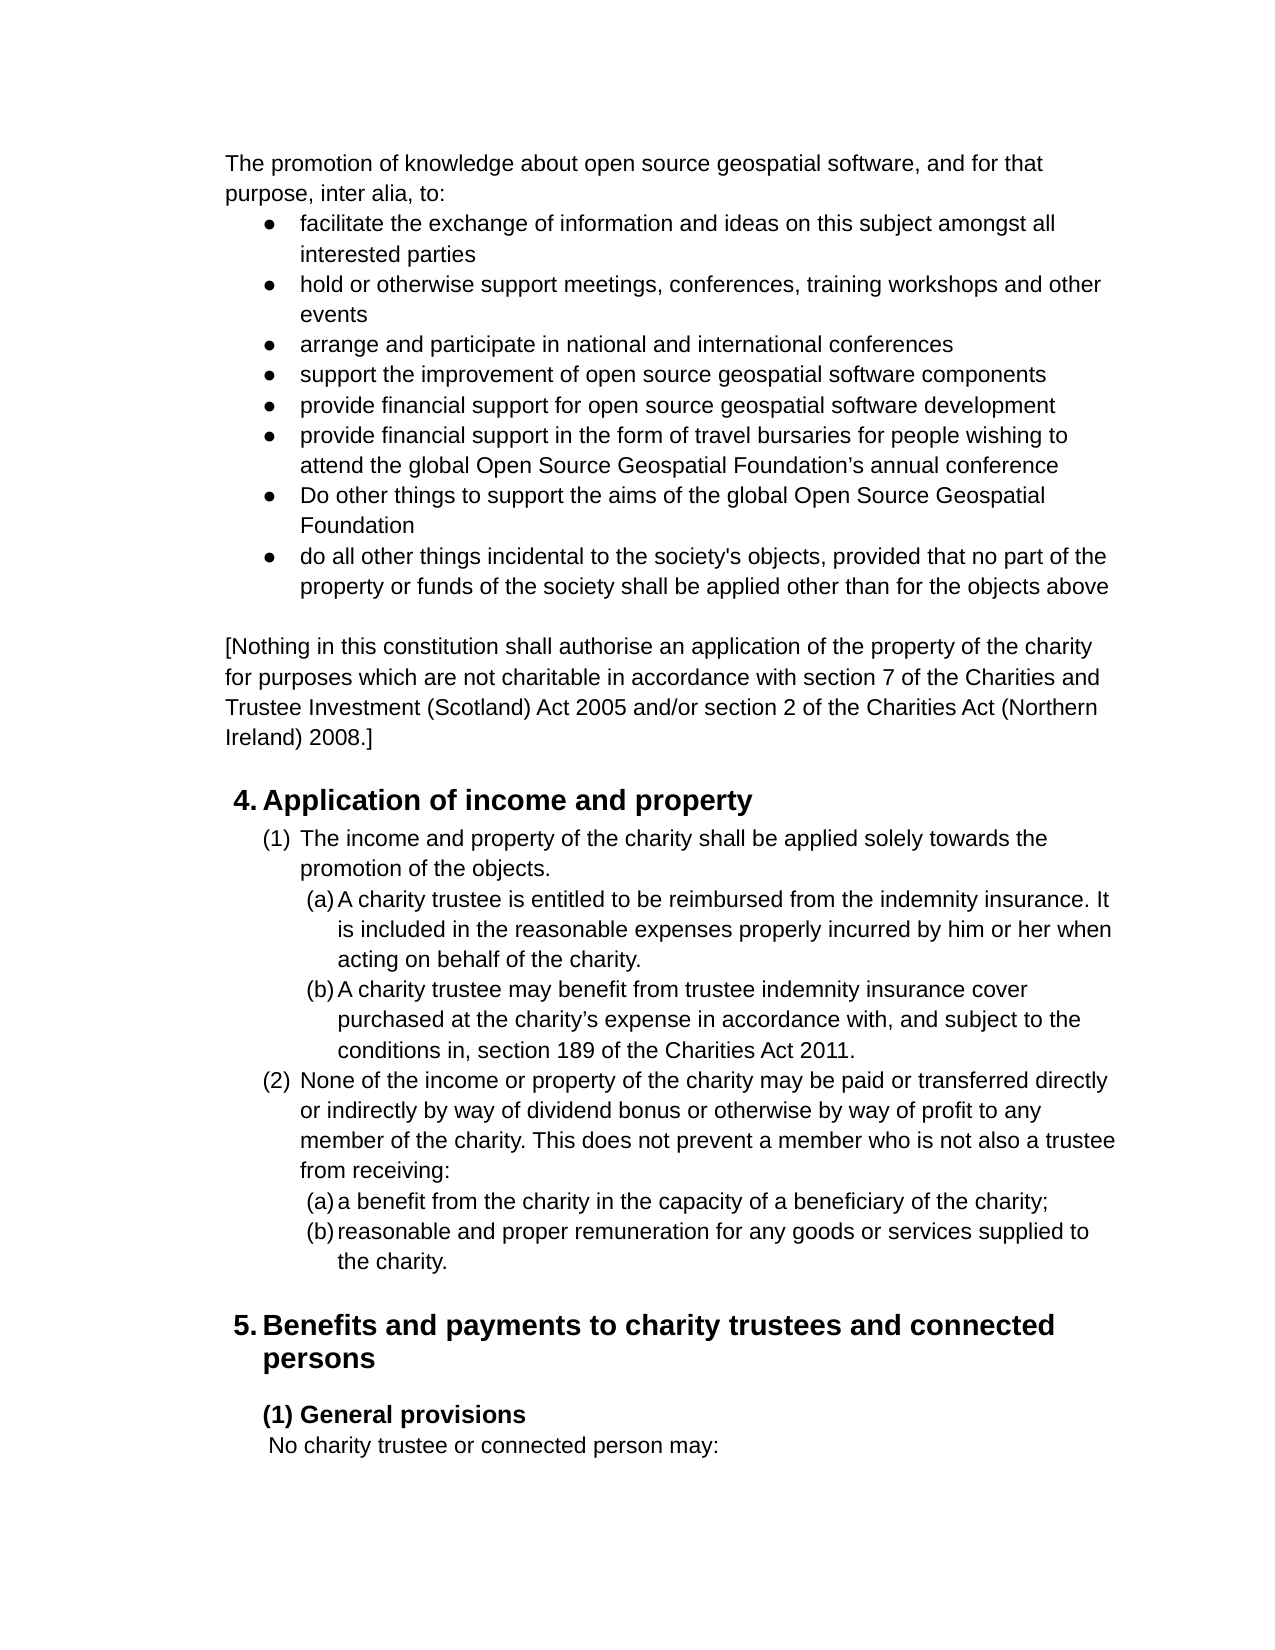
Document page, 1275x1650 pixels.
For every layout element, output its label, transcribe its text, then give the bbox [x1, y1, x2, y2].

list provide financial support for open source geospatial software development [262, 392, 1125, 418]
list facilitate the exchange of information and ideas on this subject amongst all interested parties [262, 210, 1125, 267]
list a benefit from the charity in the capacity of a beneficiary of the charity; [300, 1188, 1125, 1214]
text No charity trustee or connected person may: [268, 1432, 1125, 1459]
subtitle General provisions [262, 1399, 1125, 1428]
text [Nothing in this constitution shall authorise an application of the property of the charity for purposes which are not charitable in accordance with section 7 of the Charities and Trustee Investment (Scotland) Act 2005 and/or section 2 of the Charities Act (Northern Ireland) 2008.] [225, 633, 1125, 750]
list hold or otherwise support meetings, conferences, training workshops and other events [262, 271, 1125, 327]
list A charity trustee is entitled to be reimbursed from the indemnity insurance. It is included in the reasonable expenses properly incurred by him or her when acting on behalf of the charity. [300, 886, 1125, 972]
text The promotion of knowledge about open source geospatial software, and for that purpose, inter alia, to: [225, 150, 1125, 207]
list provide financial support in the form of travel bursaries for people wishing to attend the global Open Source Geospatial Foundation’s annual conference [262, 422, 1125, 478]
list support the improvement of open source geospatial software components [262, 361, 1125, 388]
list Do other things to support the aims of the global Open Source Geospatial Foundation [262, 482, 1125, 539]
subtitle Benefits and payments to charity trustees and connected persons [225, 1307, 1125, 1374]
list do all other things incidental to the society's objects, provided that no part of the property or funds of the society shall be applied other than for the objects above [262, 543, 1125, 599]
list A charity trustee may benefit from trustee indemnity insurance cover purchased at the charity’s expense in accordance with, and subject to the conditions in, section 189 of the Charities Act 2011. [300, 976, 1125, 1063]
list The income and property of the charity shall be applied solely towards the promotion of the objects. [262, 825, 1125, 882]
subtitle Application of income and property [225, 783, 1125, 817]
list reasonable and proper remuneration for any goods or services supplied to the charity. [300, 1218, 1125, 1274]
list arrange and participate in national and international conferences [262, 331, 1125, 358]
list None of the income or property of the charity may be paid or transferred directly or indirectly by way of dividend bonus or otherwise by way of profit to any member of the charity. This does not prevent a member who is not also a trustee from receiving: [262, 1067, 1125, 1184]
